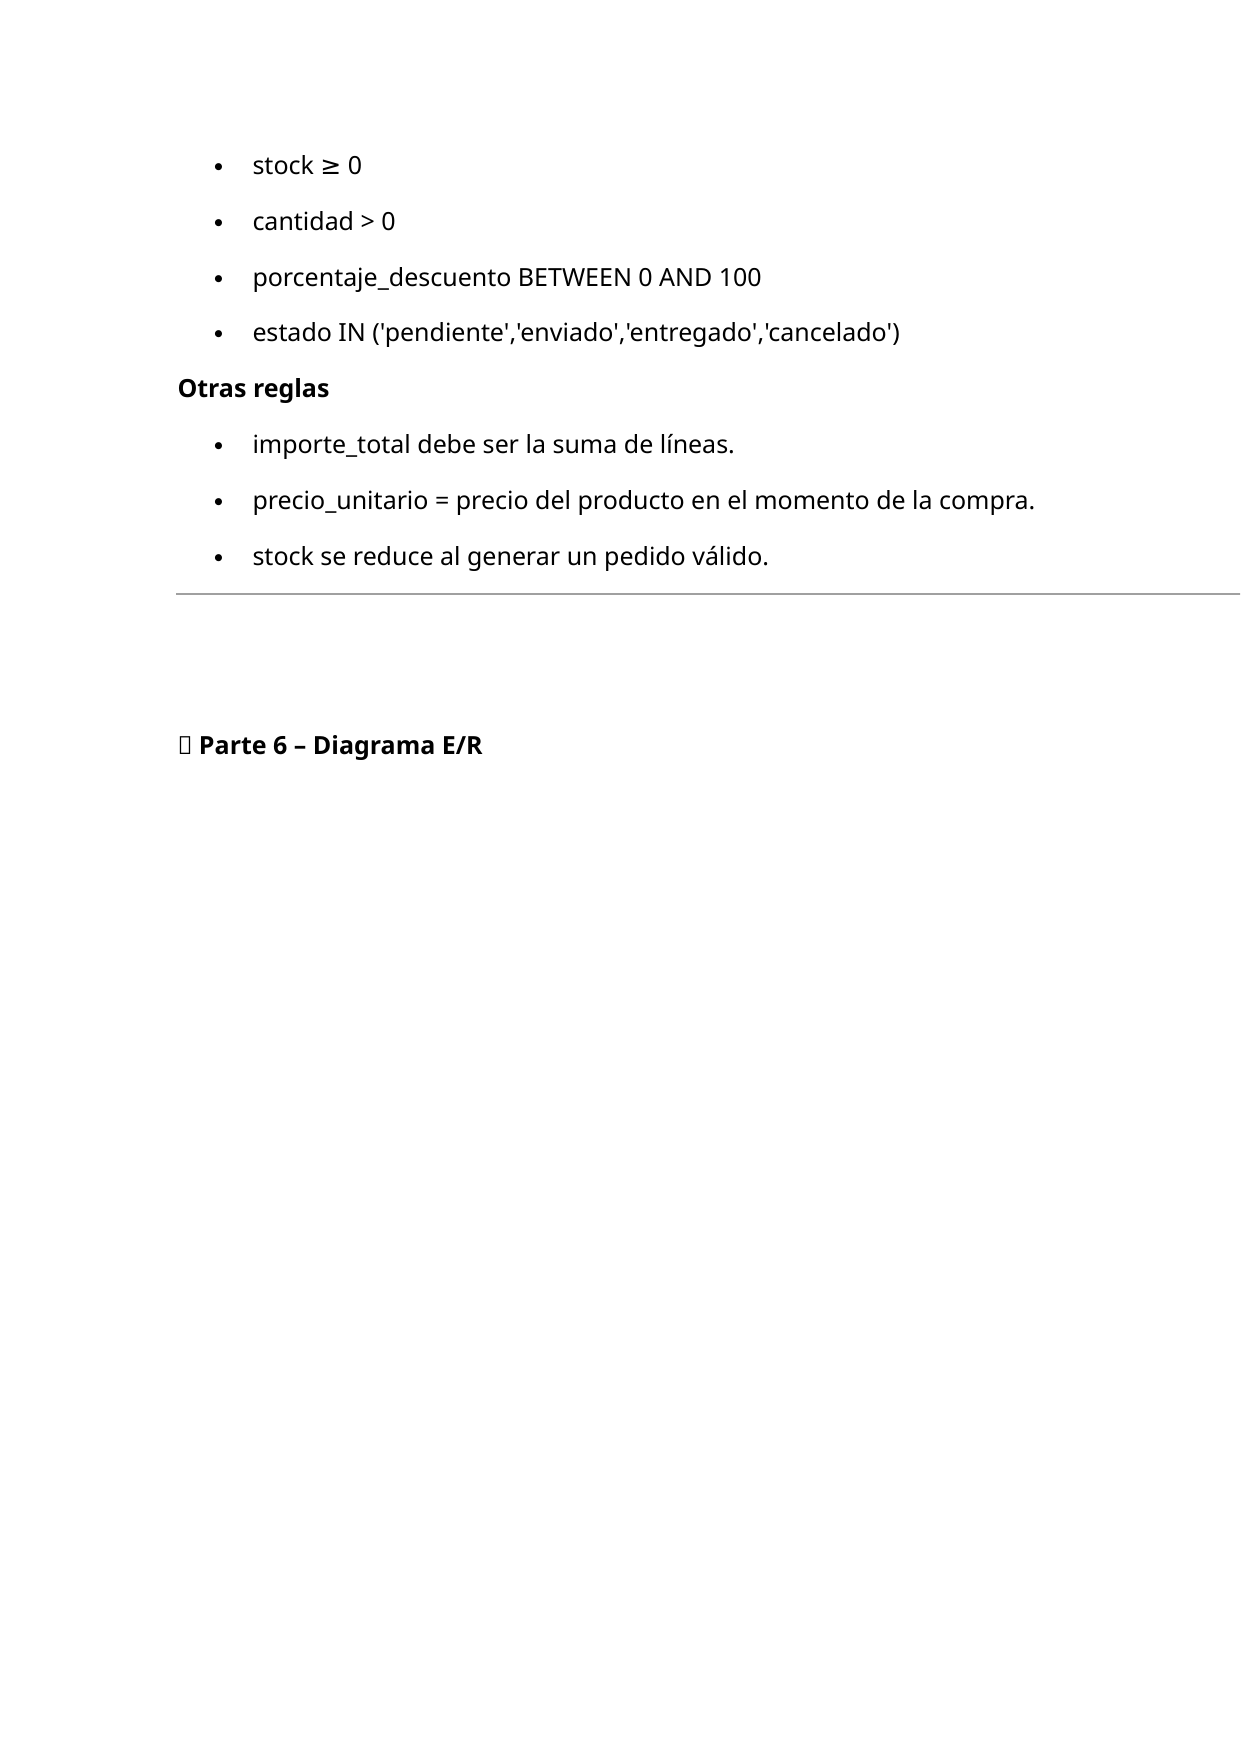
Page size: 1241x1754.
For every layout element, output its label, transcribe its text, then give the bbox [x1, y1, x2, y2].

list stock ≥ 0 [215, 148, 1063, 182]
list estado IN ('pendiente','enviado','entregado','cancelado') [215, 315, 1063, 349]
text Otras reglas [177, 371, 1063, 405]
list importe_total debe ser la suma de líneas. [215, 427, 1063, 461]
text ✅ Parte 6 – Diagrama E/R [177, 728, 1063, 762]
list porcentaje_descuento BETWEEN 0 AND 100 [215, 259, 1063, 293]
list cantidad > 0 [215, 203, 1063, 237]
list precio_unitario = precio del producto en el momento de la compra. [215, 483, 1063, 517]
list stock se reduce al generar un pedido válido. [215, 538, 1063, 572]
